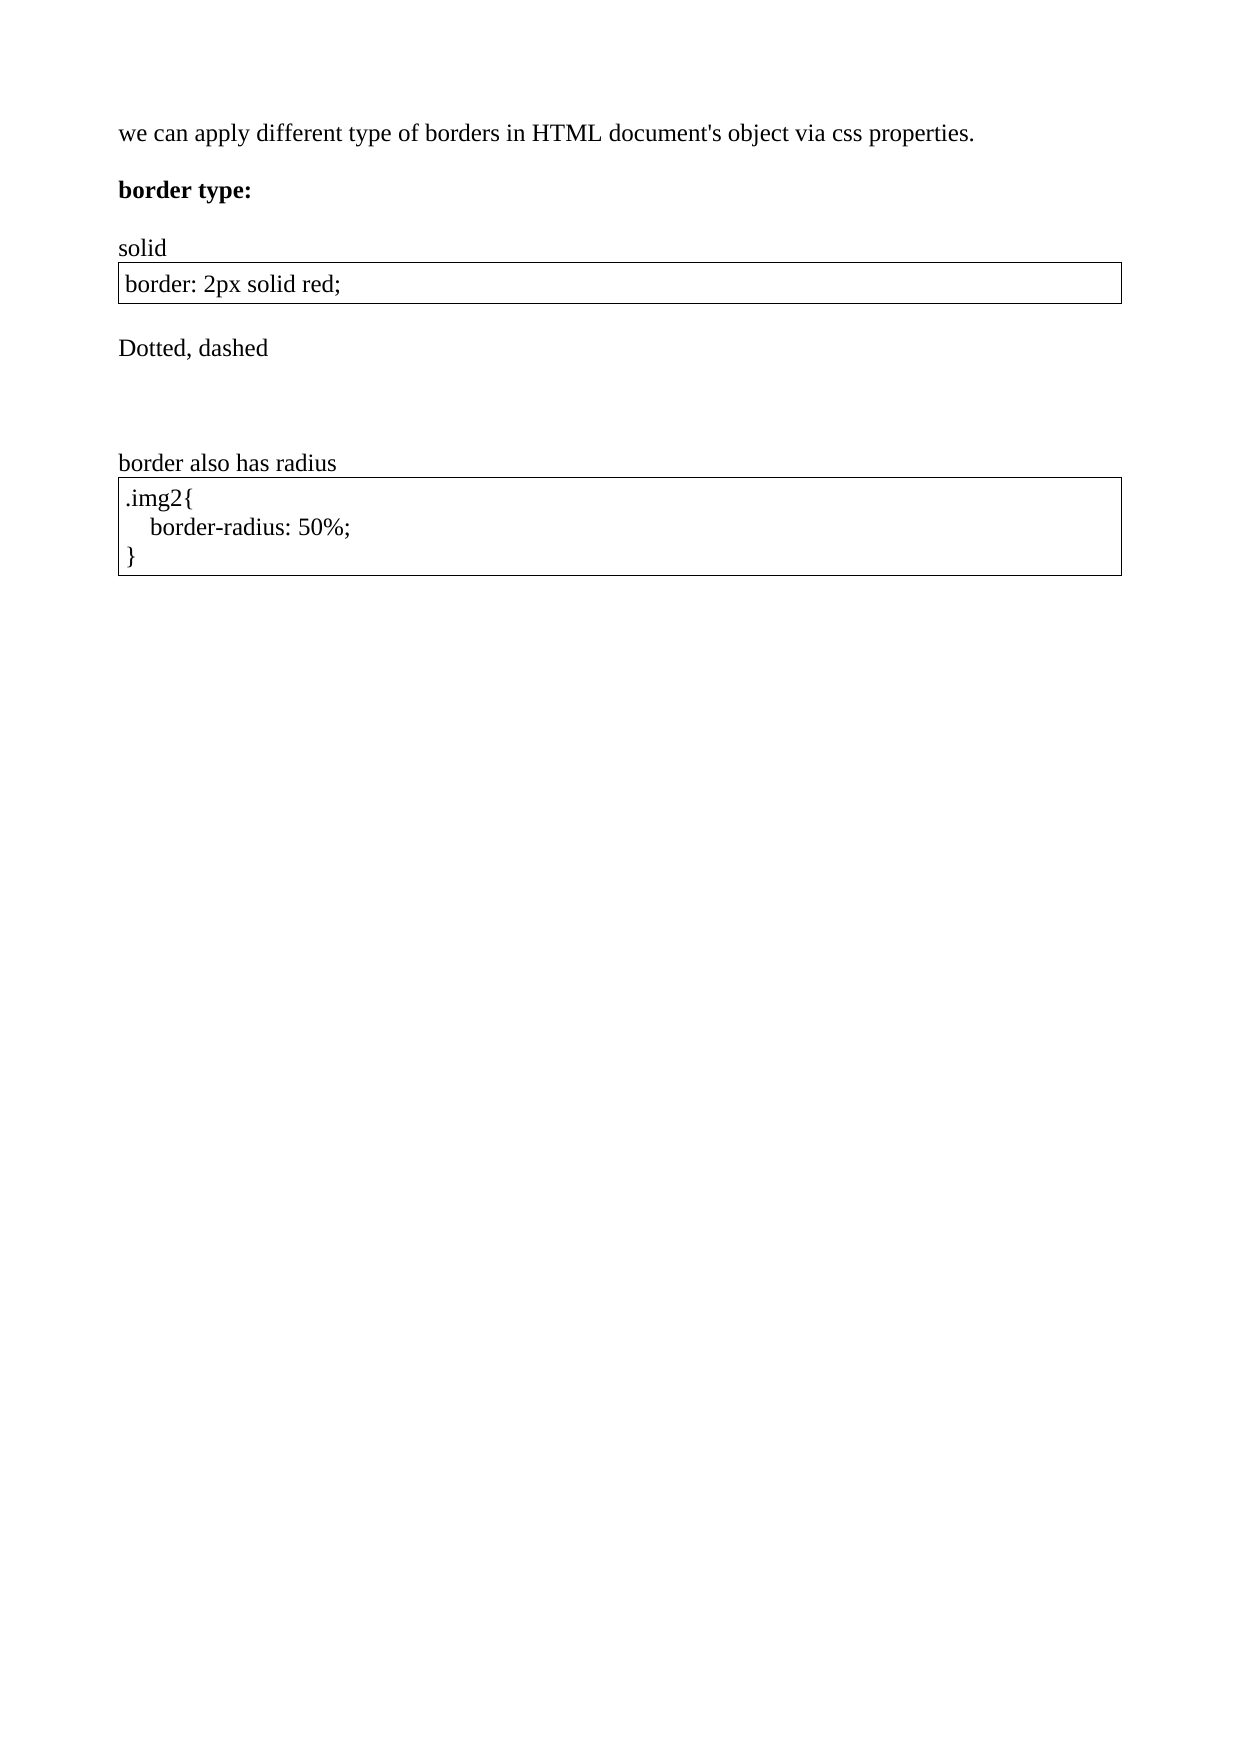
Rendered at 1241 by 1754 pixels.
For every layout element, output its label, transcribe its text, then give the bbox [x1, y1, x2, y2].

text solid [118, 233, 1122, 262]
text we can apply different type of borders in HTML document's object via css properties. [118, 118, 1122, 147]
text border also has radius [118, 448, 1122, 477]
table_header .img2{ border-radius: 50%; } [119, 478, 1121, 575]
text Dotted, dashed [118, 333, 1122, 362]
text border type: [118, 176, 1122, 204]
table_header border: 2px solid red; [119, 263, 1121, 303]
